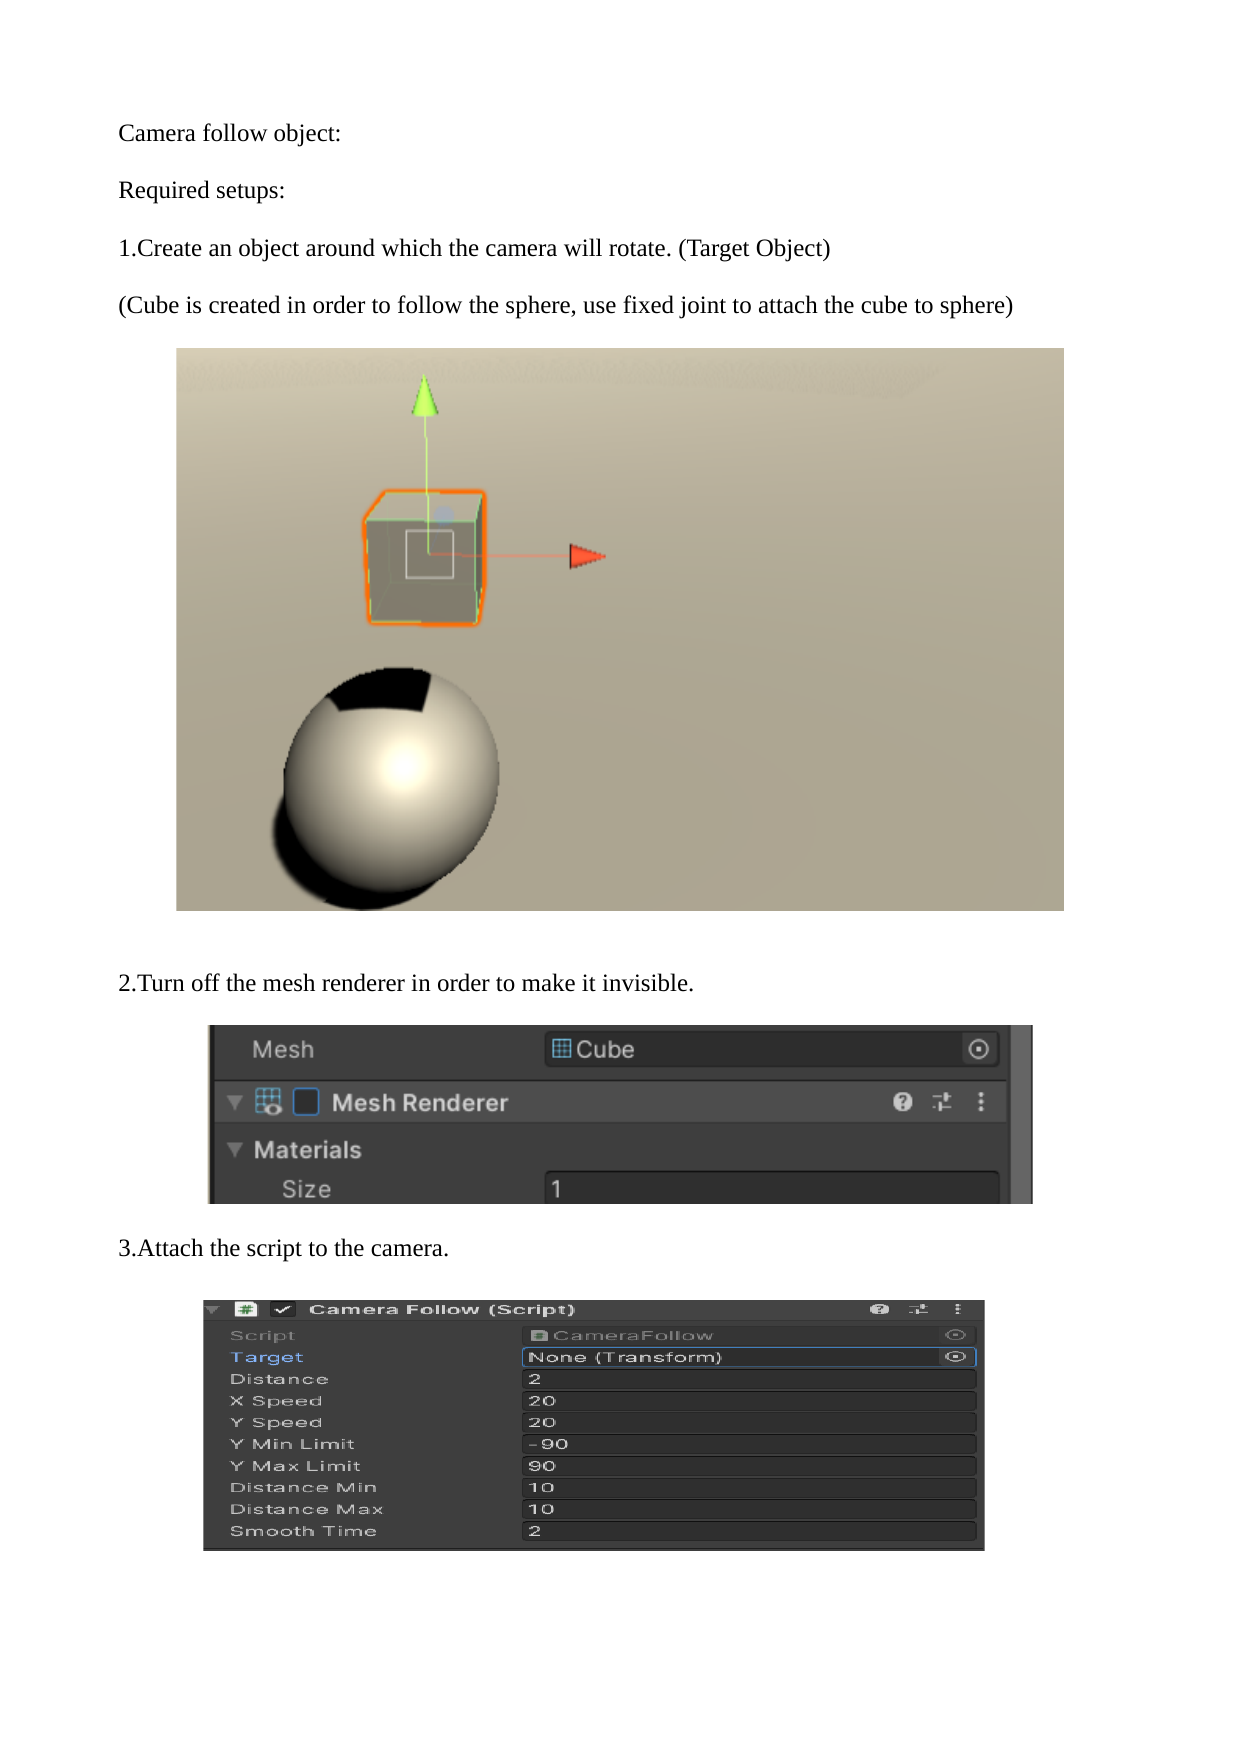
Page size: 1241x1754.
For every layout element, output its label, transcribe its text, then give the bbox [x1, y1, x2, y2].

text 1.Create an object around which the camera will rotate. (Target Object) [118, 233, 1122, 262]
text (Cube is created in order to follow the sphere, use fixed joint to attach the cube to sphere) [118, 291, 1122, 319]
text 2.Turn off the mesh renderer in order to make it invisible. [118, 968, 1122, 997]
text 3.Attach the script to the camera. [118, 1233, 1122, 1261]
text Camera follow object: [118, 118, 1122, 147]
picture [207, 1025, 1033, 1204]
text Required setups: [118, 176, 1122, 204]
picture [203, 1300, 985, 1551]
picture [176, 348, 1064, 911]
